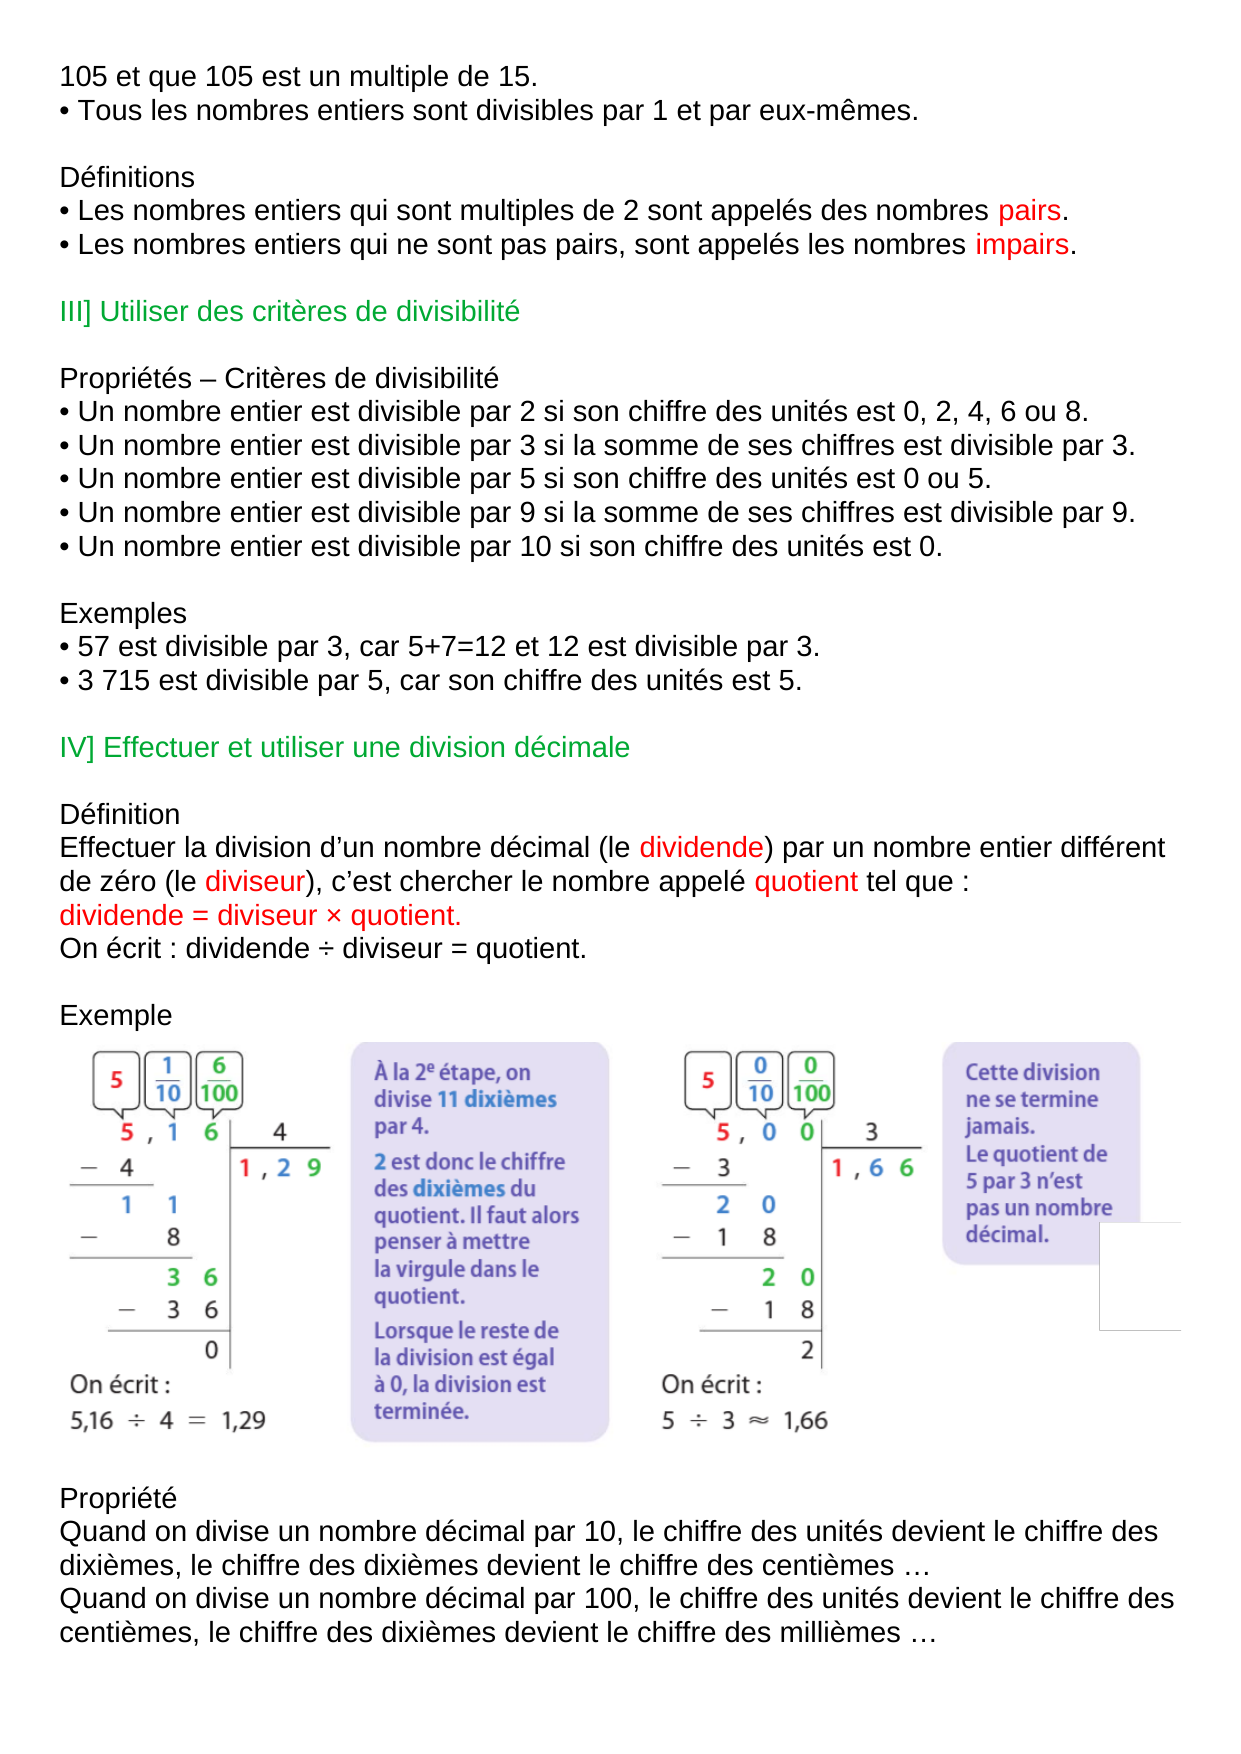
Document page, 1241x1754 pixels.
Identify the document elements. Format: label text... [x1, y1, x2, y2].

text • Les nombres entiers qui ne sont pas pairs, sont appelés les nombres impairs. [59, 227, 1181, 260]
picture [59, 1042, 1182, 1448]
text 105 et que 105 est un multiple de 15. [59, 59, 1181, 93]
text dividende = diviseur × quotient. On écrit : dividende ÷ diviseur = quotient. [59, 898, 1181, 965]
text Exemple [59, 998, 1181, 1032]
text Quand on divise un nombre décimal par 10, le chiffre des unités devient le chiffre des dixièmes, le chiffre des dixièmes devient le chiffre des centièmes … Quand on divise un nombre décimal par 100, le chiffre des unités devient le chiffre des centièmes, le chiffre des dixièmes devient le chiffre des millièmes … [59, 1514, 1181, 1648]
text Propriété [59, 1481, 1181, 1514]
text IV] Effectuer et utiliser une division décimale [59, 730, 1181, 763]
text • Un nombre entier est divisible par 5 si son chiffre des unités est 0 ou 5. [59, 462, 1181, 495]
text • Tous les nombres entiers sont divisibles par 1 et par eux-mêmes. [59, 93, 1181, 126]
text Définitions [59, 160, 1181, 193]
text Définition [59, 797, 1181, 831]
text Effectuer la division d’un nombre décimal (le dividende) par un nombre entier différent de zéro (le diviseur), c’est chercher le nombre appelé quotient tel que : [59, 831, 1181, 898]
text • 57 est divisible par 3, car 5+7=12 et 12 est divisible par 3. [59, 629, 1181, 663]
text • Un nombre entier est divisible par 10 si son chiffre des unités est 0. [59, 529, 1181, 562]
text • Les nombres entiers qui sont multiples de 2 sont appelés des nombres pairs. [59, 193, 1181, 227]
text • Un nombre entier est divisible par 3 si la somme de ses chiffres est divisible par 3. [59, 428, 1181, 462]
text Exemples [59, 596, 1181, 629]
text • Un nombre entier est divisible par 9 si la somme de ses chiffres est divisible par 9. [59, 495, 1181, 529]
text III] Utiliser des critères de divisibilité [59, 294, 1181, 327]
text Propriétés – Critères de divisibilité [59, 361, 1181, 394]
text • 3 715 est divisible par 5, car son chiffre des unités est 5. [59, 663, 1181, 696]
text • Un nombre entier est divisible par 2 si son chiffre des unités est 0, 2, 4, 6 ou 8. [59, 394, 1181, 428]
